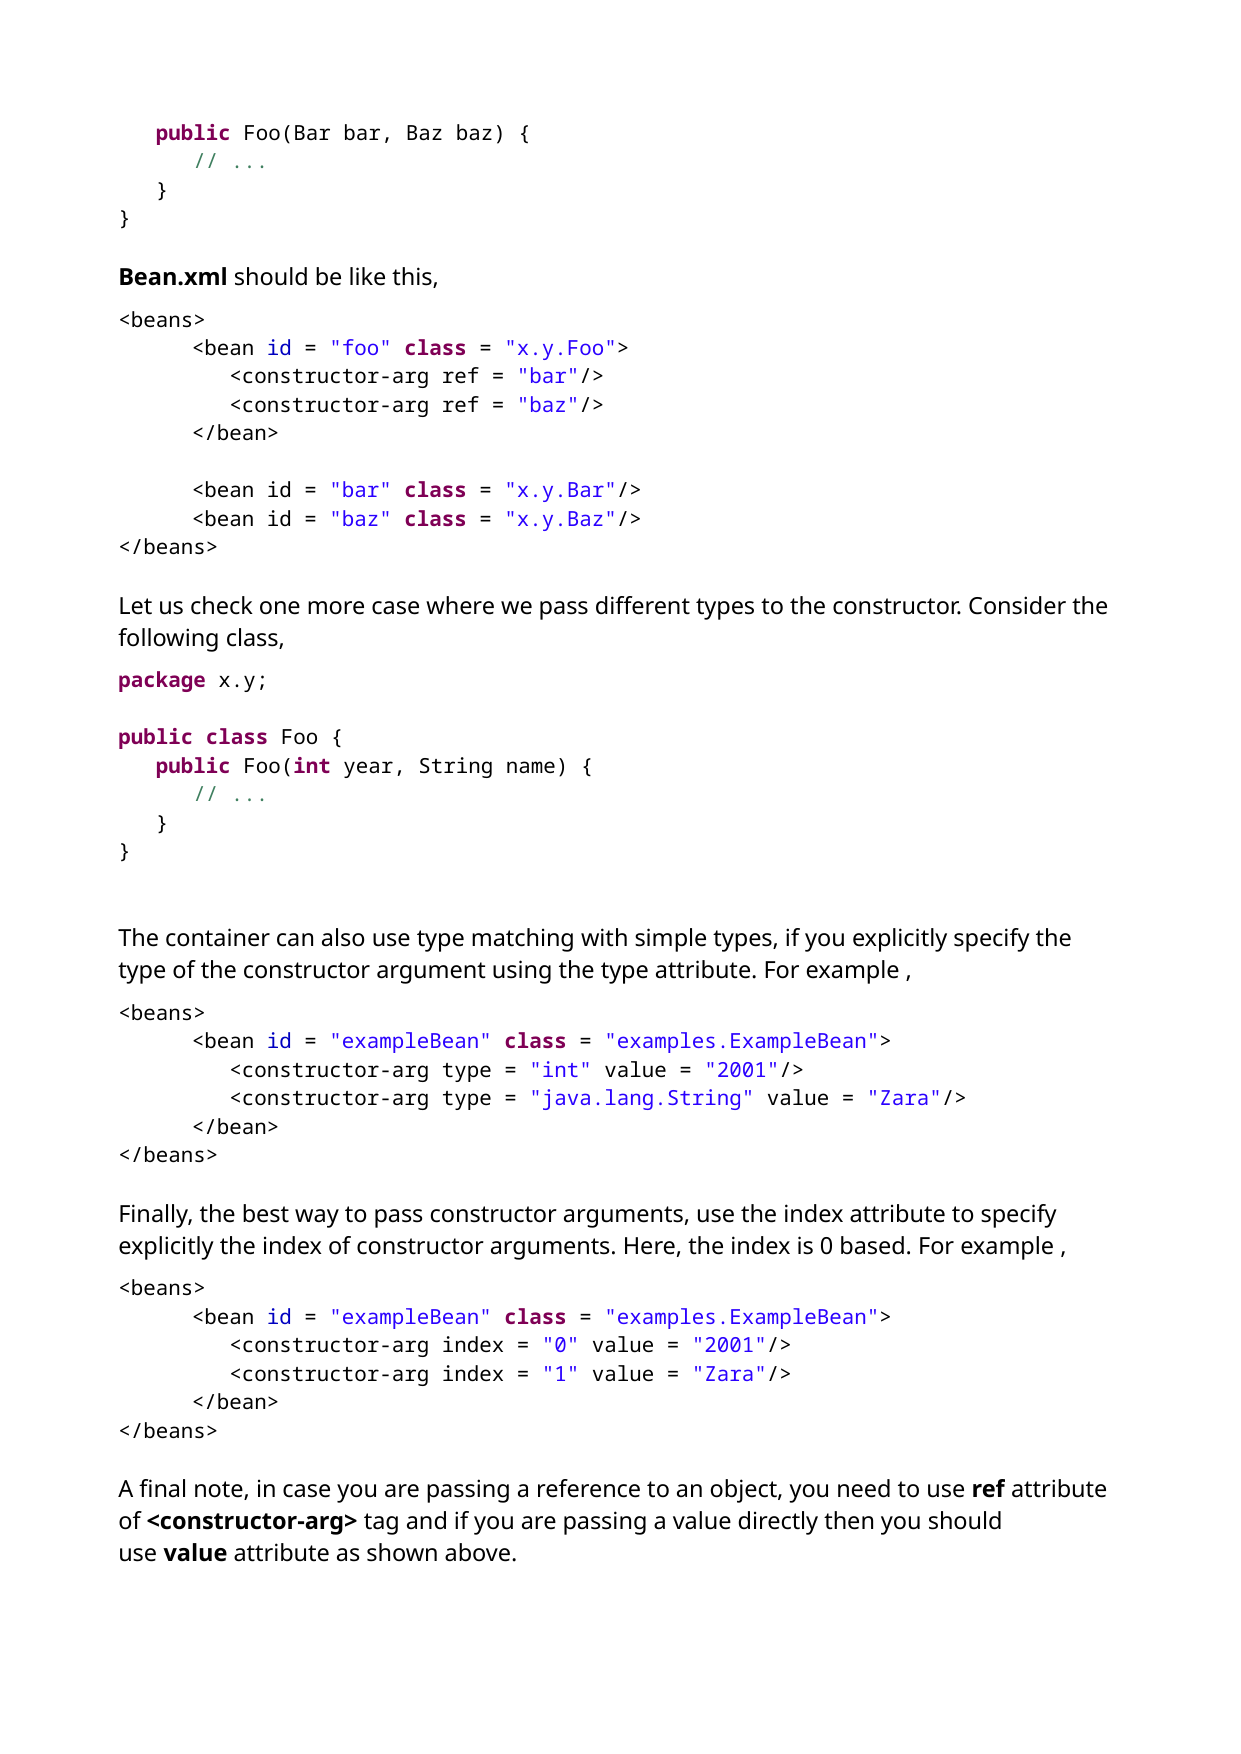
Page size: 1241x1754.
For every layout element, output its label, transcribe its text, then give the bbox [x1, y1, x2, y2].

text public Foo(int year, String name) { [118, 751, 1122, 779]
text package x.y; [118, 666, 1122, 694]
text } [118, 836, 1122, 865]
text } [118, 175, 1122, 203]
text A final note, in case you are passing a reference to an object, you need to use ref attribute of <constructor-arg> tag and if you are passing a value directly then you should use value attribute as shown above. [118, 1473, 1122, 1568]
text <beans> [118, 1273, 1122, 1302]
text <beans> [118, 305, 1122, 333]
text Finally, the best way to pass constructor arguments, use the index attribute to specify explicitly the index of constructor arguments. Here, the index is 0 based. For example , [118, 1197, 1122, 1261]
text // ... [118, 779, 1122, 808]
text <bean id = "bar" class = "x.y.Bar"/> [118, 475, 1122, 504]
text </bean> [118, 418, 1122, 447]
text } [118, 808, 1122, 836]
text <constructor-arg index = "1" value = "Zara"/> [118, 1359, 1122, 1387]
text The container can also use type matching with simple types, if you explicitly specify the type of the constructor argument using the type attribute. For example , [118, 922, 1122, 986]
text // ... [118, 147, 1122, 175]
text <bean id = "exampleBean" class = "examples.ExampleBean"> [118, 1302, 1122, 1330]
text <constructor-arg ref = "bar"/> [118, 362, 1122, 390]
text <bean id = "foo" class = "x.y.Foo"> [118, 333, 1122, 362]
text <beans> [118, 998, 1122, 1026]
text <constructor-arg index = "0" value = "2001"/> [118, 1330, 1122, 1359]
text Let us check one more case where we pass different types to the constructor. Consider the following class, [118, 589, 1122, 653]
text public Foo(Bar bar, Baz baz) { [118, 118, 1122, 147]
text </beans> [118, 532, 1122, 561]
text <constructor-arg type = "java.lang.String" value = "Zara"/> [118, 1083, 1122, 1112]
text </beans> [118, 1140, 1122, 1169]
text <constructor-arg type = "int" value = "2001"/> [118, 1055, 1122, 1083]
text <bean id = "exampleBean" class = "examples.ExampleBean"> [118, 1026, 1122, 1055]
text </bean> [118, 1112, 1122, 1140]
text </bean> [118, 1387, 1122, 1416]
text } [118, 203, 1122, 232]
text </beans> [118, 1416, 1122, 1444]
text <constructor-arg ref = "baz"/> [118, 390, 1122, 418]
text public class Foo { [118, 722, 1122, 751]
text <bean id = "baz" class = "x.y.Baz"/> [118, 504, 1122, 532]
text Bean.xml should be like this, [118, 260, 1122, 292]
